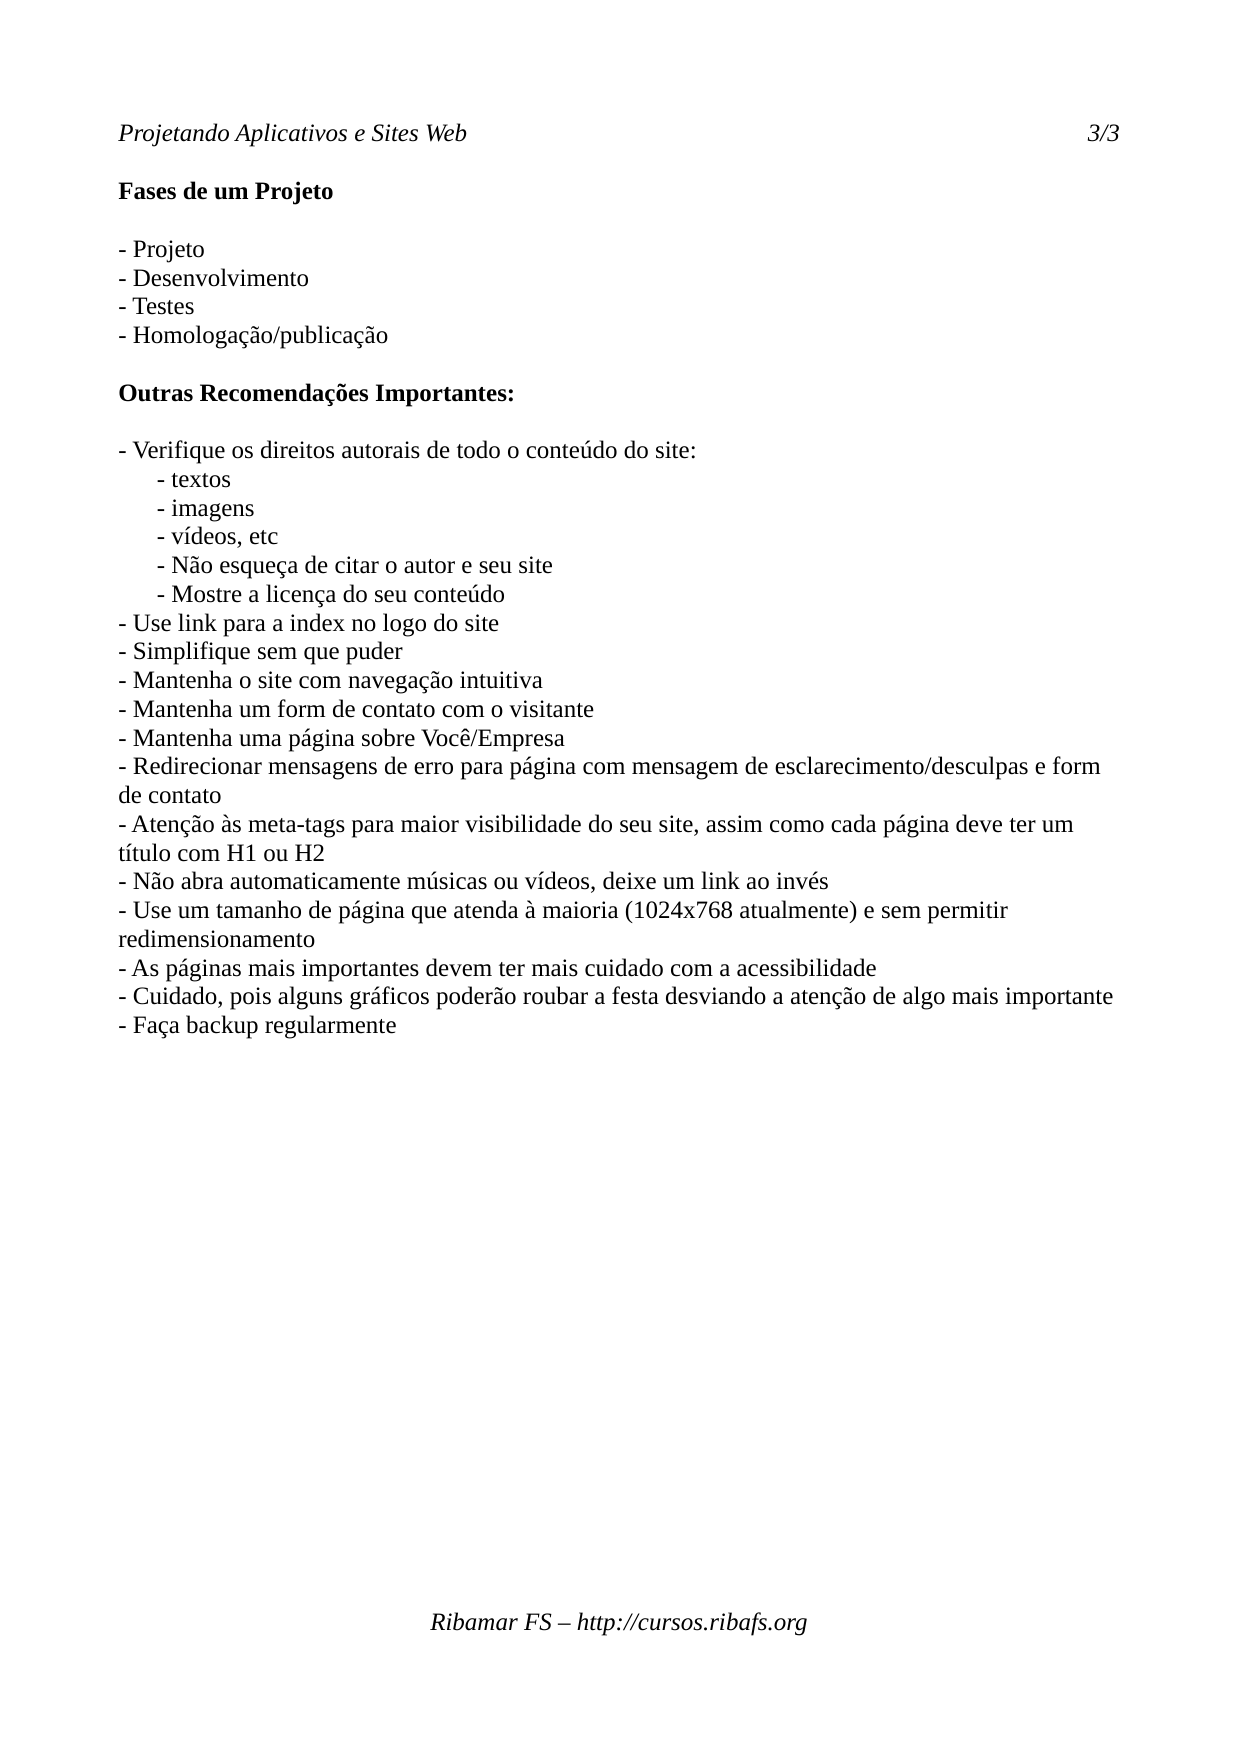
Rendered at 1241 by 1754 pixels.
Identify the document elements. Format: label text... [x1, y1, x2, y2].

text - textos [118, 464, 1122, 493]
text - Atenção às meta-tags para maior visibilidade do seu site, assim como cada página deve ter um título com H1 ou H2 [118, 809, 1122, 866]
text - Projeto [118, 234, 1122, 263]
text Outras Recomendações Importantes: [118, 378, 1122, 406]
text - Mostre a licença do seu conteúdo [118, 579, 1122, 608]
text - Simplifique sem que puder [118, 636, 1122, 665]
text - Faça backup regularmente [118, 1010, 1122, 1039]
text - Não abra automaticamente músicas ou vídeos, deixe um link ao invés [118, 866, 1122, 895]
text - Desenvolvimento [118, 263, 1122, 291]
text - Mantenha uma página sobre Você/Empresa [118, 723, 1122, 751]
text - Mantenha um form de contato com o visitante [118, 694, 1122, 723]
text - Mantenha o site com navegação intuitiva [118, 665, 1122, 694]
text - Cuidado, pois alguns gráficos poderão roubar a festa desviando a atenção de algo mais importante [118, 981, 1122, 1010]
text - imagens [118, 493, 1122, 521]
text - Use link para a index no logo do site [118, 608, 1122, 636]
text - Verifique os direitos autorais de todo o conteúdo do site: [118, 435, 1122, 464]
text - Homologação/publicação [118, 320, 1122, 349]
text Fases de um Projeto [118, 176, 1122, 205]
text - Não esqueça de citar o autor e seu site [118, 550, 1122, 579]
text - Testes [118, 291, 1122, 320]
text - Use um tamanho de página que atenda à maioria (1024x768 atualmente) e sem permitir redimensionamento [118, 895, 1122, 953]
text - Redirecionar mensagens de erro para página com mensagem de esclarecimento/desculpas e form de contato [118, 751, 1122, 809]
text - As páginas mais importantes devem ter mais cuidado com a acessibilidade [118, 953, 1122, 981]
text - vídeos, etc [118, 521, 1122, 550]
